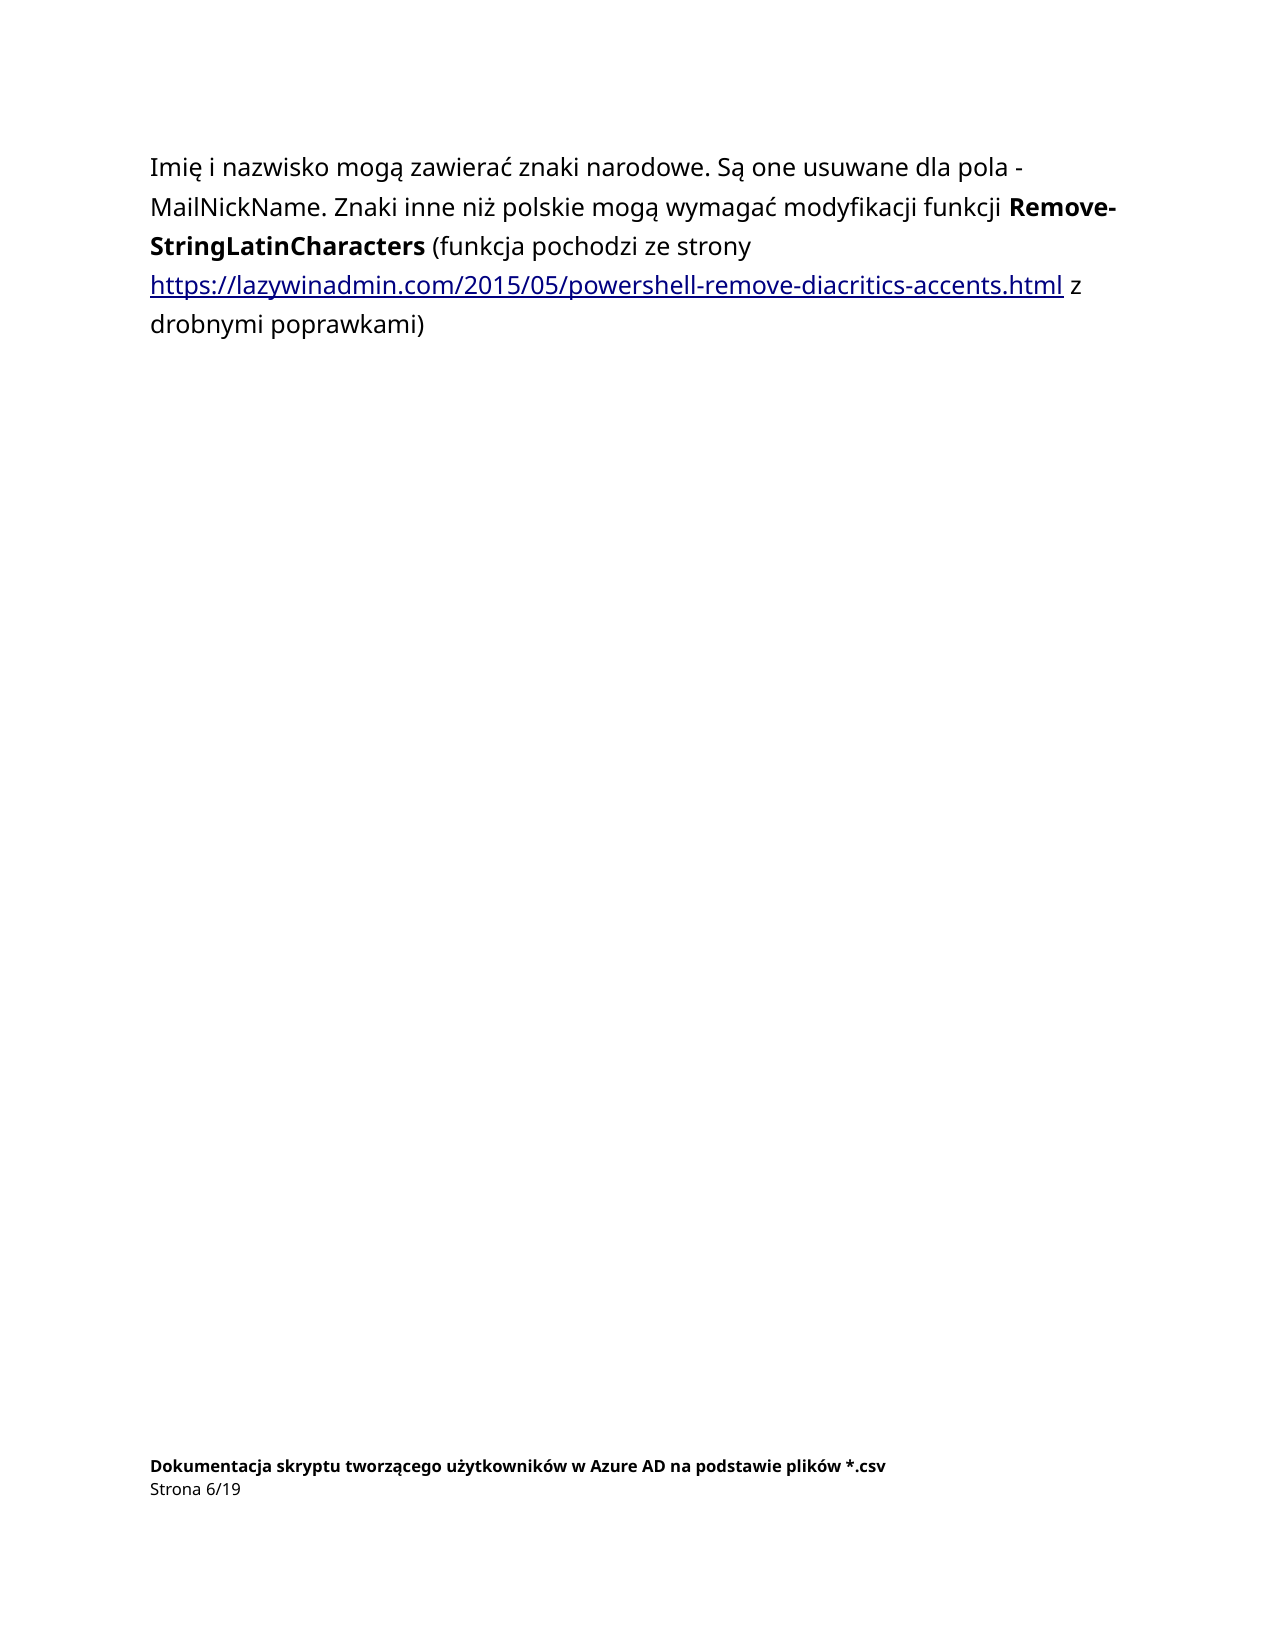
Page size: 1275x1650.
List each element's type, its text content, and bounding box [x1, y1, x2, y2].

text Imię i nazwisko mogą zawierać znaki narodowe. Są one usuwane dla pola -MailNickName. Znaki inne niż polskie mogą wymagać modyfikacji funkcji Remove-StringLatinCharacters (funkcja pochodzi ze strony https://lazywinadmin.com/2015/05/powershell-remove-diacritics-accents.html z drobnymi poprawkami) [150, 150, 1125, 341]
